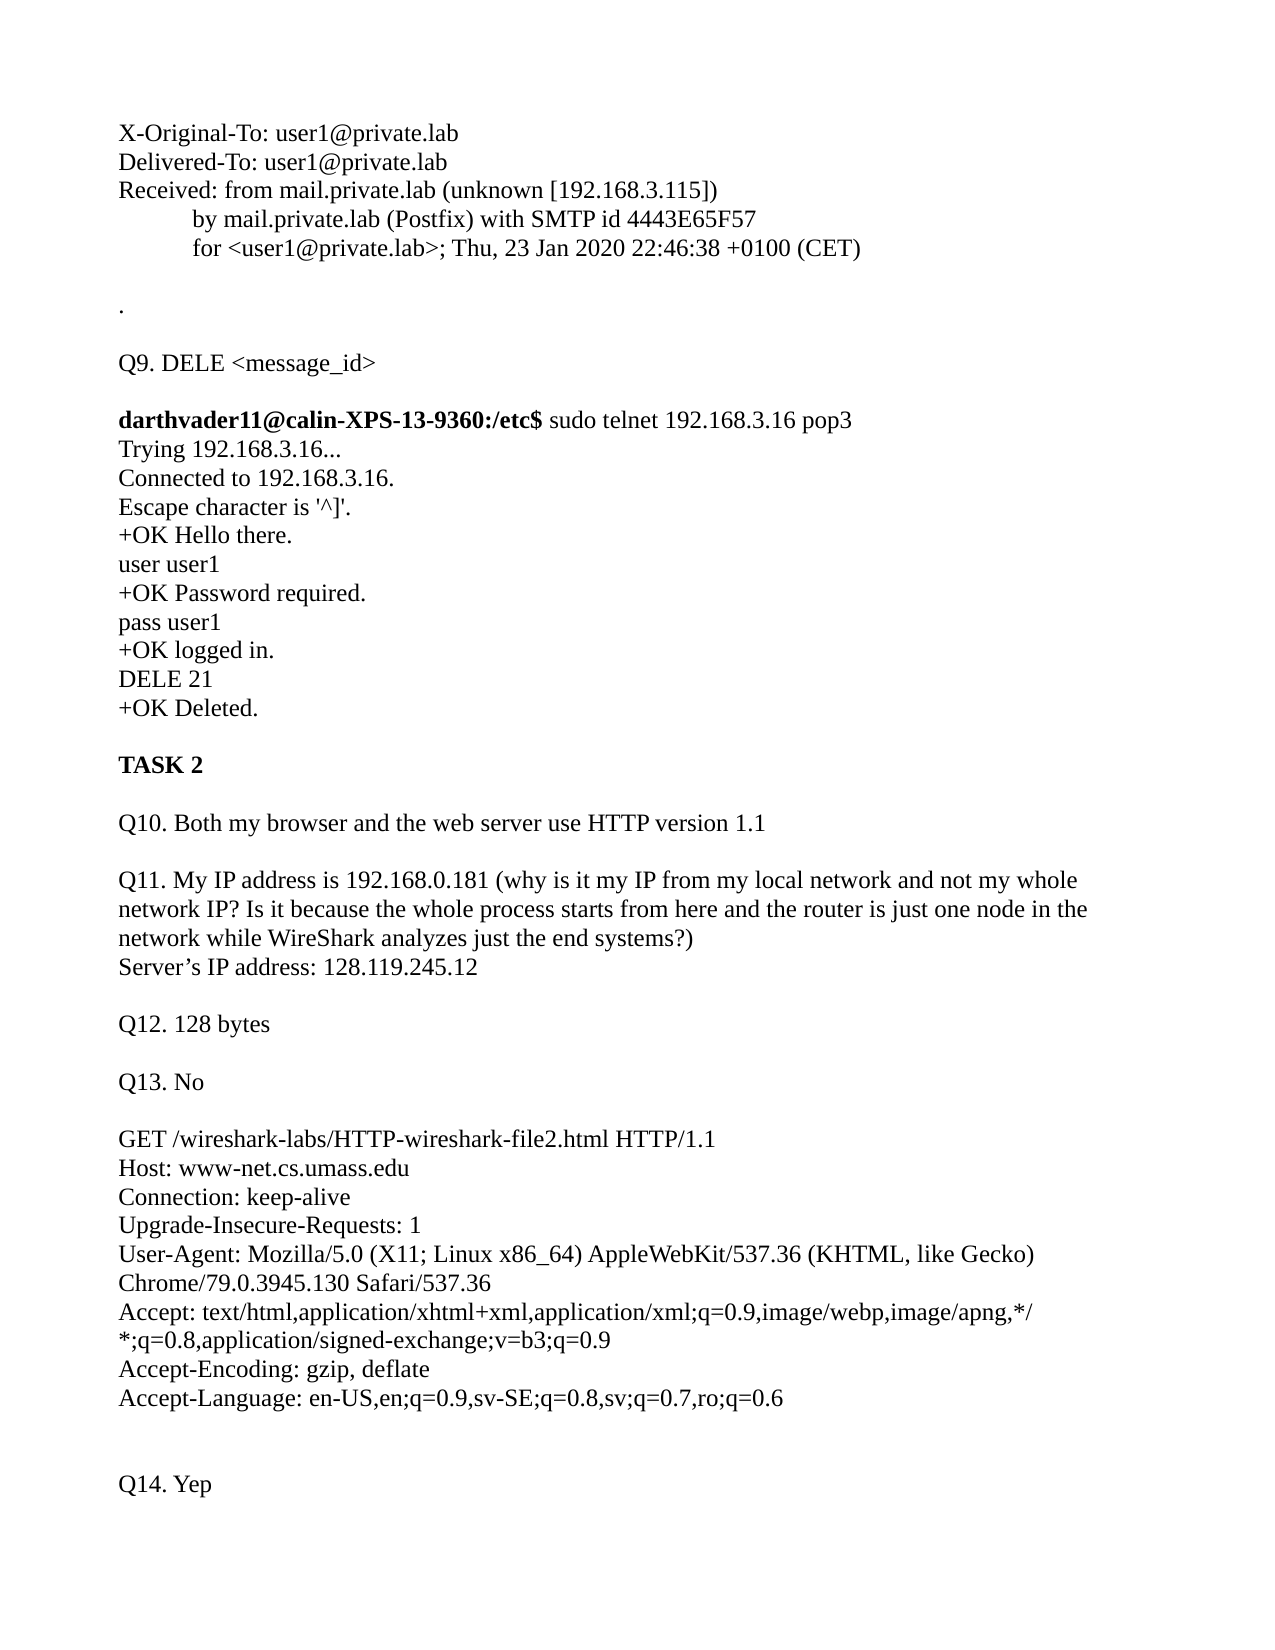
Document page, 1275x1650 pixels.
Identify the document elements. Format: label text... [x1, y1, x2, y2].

text . [118, 291, 1157, 319]
text Server’s IP address: 128.119.245.12 [118, 952, 1157, 981]
text by mail.private.lab (Postfix) with SMTP id 4443E65F57 [118, 204, 1157, 233]
text Trying 192.168.3.16... [118, 434, 1157, 463]
text Host: www-net.cs.umass.edu [118, 1153, 1157, 1182]
text Q14. Yep [118, 1469, 1157, 1498]
text user user1 [118, 549, 1157, 578]
text User-Agent: Mozilla/5.0 (X11; Linux x86_64) AppleWebKit/537.36 (KHTML, like Gecko) Chrome/79.0.3945.130 Safari/537.36 [118, 1239, 1157, 1297]
text Accept-Language: en-US,en;q=0.9,sv-SE;q=0.8,sv;q=0.7,ro;q=0.6 [118, 1383, 1157, 1412]
text +OK Deleted. [118, 693, 1157, 722]
text TASK 2 [118, 751, 1157, 779]
text Q11. My IP address is 192.168.0.181 (why is it my IP from my local network and not my whole network IP? Is it because the whole process starts from here and the router is just one node in the network while WireShark analyzes just the end systems?) [118, 866, 1157, 952]
text X-Original-To: user1@private.lab [118, 118, 1157, 147]
text Connected to 192.168.3.16. [118, 463, 1157, 492]
text Q9. DELE <message_id> [118, 348, 1157, 377]
text +OK logged in. [118, 636, 1157, 664]
text DELE 21 [118, 664, 1157, 693]
text Q10. Both my browser and the web server use HTTP version 1.1 [118, 808, 1157, 837]
text Q13. No [118, 1067, 1157, 1096]
text +OK Password required. [118, 578, 1157, 607]
text Connection: keep-alive [118, 1182, 1157, 1211]
text Upgrade-Insecure-Requests: 1 [118, 1211, 1157, 1239]
text Accept-Encoding: gzip, deflate [118, 1354, 1157, 1383]
text Escape character is '^]'. [118, 492, 1157, 521]
text Q12. 128 bytes [118, 1009, 1157, 1038]
text pass user1 [118, 607, 1157, 636]
text Received: from mail.private.lab (unknown [192.168.3.115]) [118, 176, 1157, 204]
text Delivered-To: user1@private.lab [118, 147, 1157, 176]
text Accept: text/html,application/xhtml+xml,application/xml;q=0.9,image/webp,image/apng,*/*;q=0.8,application/signed-exchange;v=b3;q=0.9 [118, 1297, 1157, 1354]
text darthvader11@calin-XPS-13-9360:/etc$ sudo telnet 192.168.3.16 pop3 [118, 406, 1157, 434]
text GET /wireshark-labs/HTTP-wireshark-file2.html HTTP/1.1 [118, 1124, 1157, 1153]
text +OK Hello there. [118, 521, 1157, 549]
text for <user1@private.lab>; Thu, 23 Jan 2020 22:46:38 +0100 (CET) [118, 233, 1157, 262]
